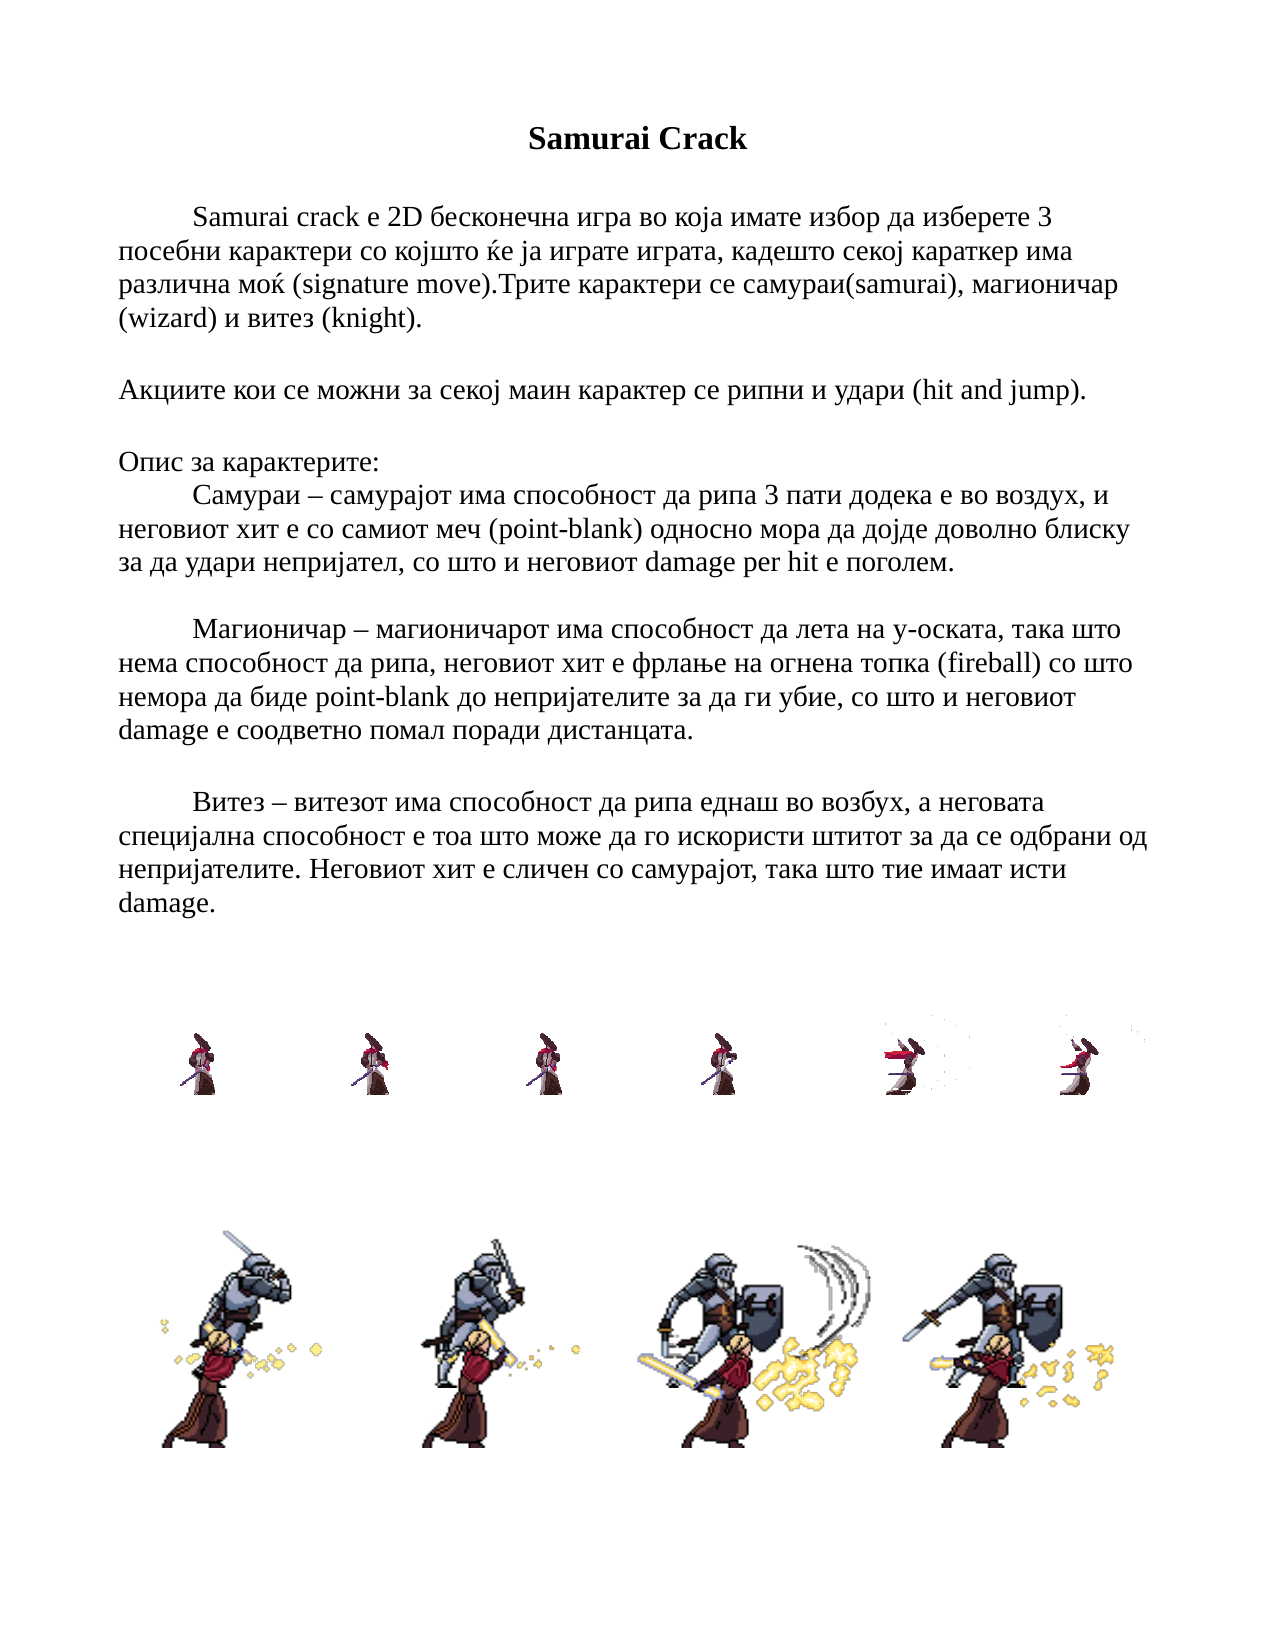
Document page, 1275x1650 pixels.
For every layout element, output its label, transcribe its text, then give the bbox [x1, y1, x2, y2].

text Самураи – самурајот има способност да рипа 3 пати додека е во воздух, и неговиот хит е со самиот меч (point-blank) односно мора да дојде доволно блиску за да удари непријател, со што и неговиот damage per hit е поголем. [118, 477, 1157, 578]
text Акциите кои се можни за секој маин карактер се рипни и удари (hit and jump). [118, 372, 1157, 406]
text Витез – витезот има способност да рипа еднаш во возбух, а неговата специјална способност е тоа што може да го искористи штитот за да се одбрани од непријателите. Неговиот хит е сличен со самурајот, така што тие имаат исти damage. [118, 784, 1157, 918]
text Samurai crack е 2D бесконечна игра во која имате избор да изберете 3 посебни карактери со којшто ќе ја играте играта, кадешто секој караткер има различна моќ (signature move).Трите карактери се самураи(samurai), магионичар (wizard) и витез (knight). [118, 195, 1157, 334]
text Магионичар – магионичарот има способност да лета на y-оската, така што нема способност да рипа, неговиот хит е фрлање на огнена топка (fireball) со што немора да биде point-blank до непријателите за да ги убие, со што и неговиот damage е соодветно помал поради дистанцата. [118, 612, 1157, 746]
text Samurai Crack [118, 118, 1157, 156]
picture [111, 952, 1157, 1448]
text Опис за карактерите: [118, 444, 1157, 477]
